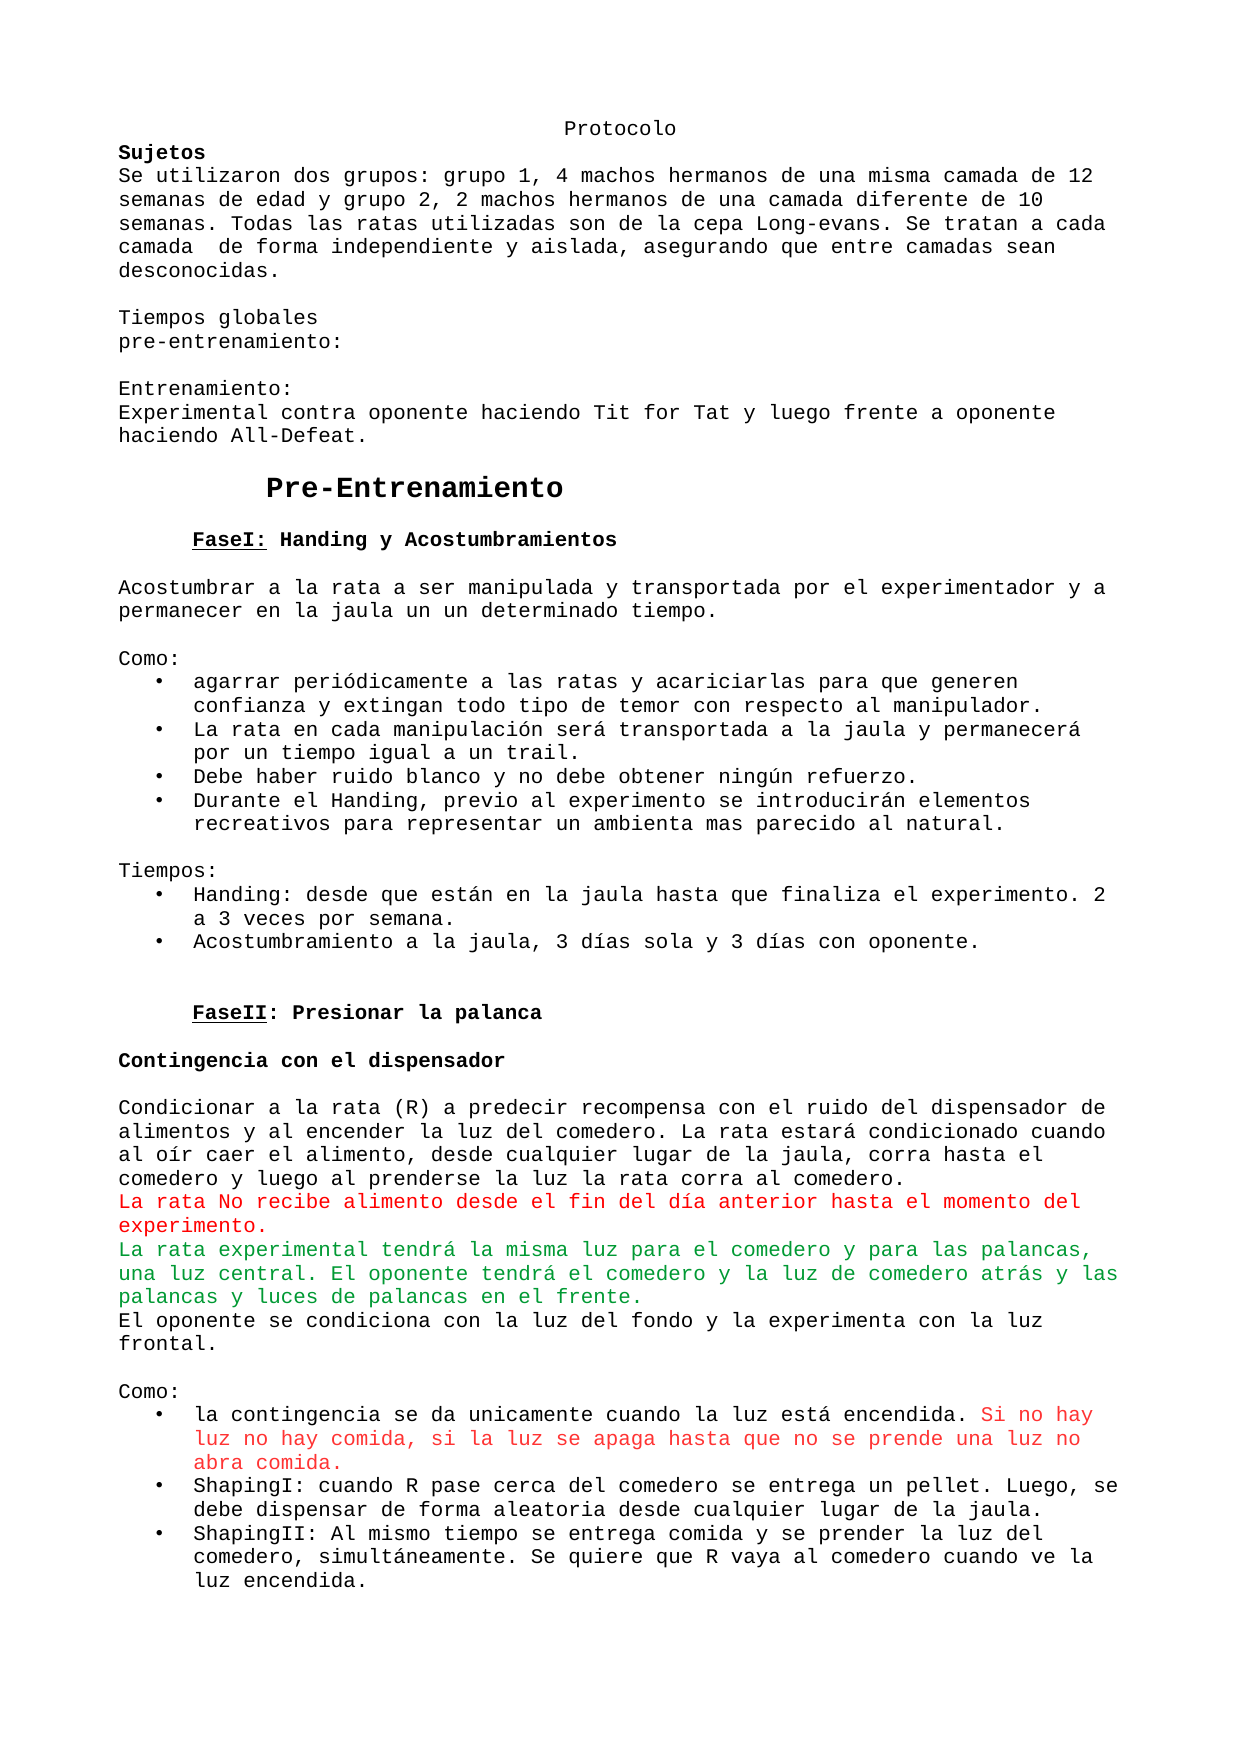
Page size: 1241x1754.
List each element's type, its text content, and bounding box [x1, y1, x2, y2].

text Pre-Entrenamiento [118, 473, 1122, 506]
text Como: [118, 1381, 1122, 1404]
text La rata experimental tendrá la misma luz para el comedero y para las palancas, una luz central. El oponente tendrá el comedero y la luz de comedero atrás y las palancas y luces de palancas en el frente. [118, 1239, 1122, 1310]
text Entrenamiento: [118, 378, 1122, 402]
text Condicionar a la rata (R) a predecir recompensa con el ruido del dispensador de alimentos y al encender la luz del comedero. La rata estará condicionado cuando al oír caer el alimento, desde cualquier lugar de la jaula, corra hasta el comedero y luego al prenderse la luz la rata corra al comedero. [118, 1097, 1122, 1192]
text FaseII: Presionar la palanca [118, 1002, 1122, 1026]
text Tiempos globales [118, 307, 1122, 331]
list Durante el Handing, previo al experimento se introducirán elementos recreativos para representar un ambienta mas parecido al natural. [156, 789, 1122, 837]
list Handing: desde que están en la jaula hasta que finaliza el experimento. 2 a 3 veces por semana. [156, 884, 1122, 931]
text Experimental contra oponente haciendo Tit for Tat y luego frente a oponente haciendo All-Defeat. [118, 402, 1122, 449]
list La rata en cada manipulación será transportada a la jaula y permanecerá por un tiempo igual a un trail. [156, 719, 1122, 766]
list Debe haber ruido blanco y no debe obtener ningún refuerzo. [156, 766, 1122, 789]
text El oponente se condiciona con la luz del fondo y la experimenta con la luz frontal. [118, 1310, 1122, 1357]
text Sujetos [118, 142, 1122, 165]
list ShapingII: Al mismo tiempo se entrega comida y se prender la luz del comedero, simultáneamente. Se quiere que R vaya al comedero cuando ve la luz encendida. [156, 1523, 1122, 1593]
text Contingencia con el dispensador [118, 1050, 1122, 1073]
list agarrar periódicamente a las ratas y acariciarlas para que generen confianza y extingan todo tipo de temor con respecto al manipulador. [156, 671, 1122, 719]
text Se utilizaron dos grupos: grupo 1, 4 machos hermanos de una misma camada de 12 semanas de edad y grupo 2, 2 machos hermanos de una camada diferente de 10 semanas. Todas las ratas utilizadas son de la cepa Long-evans. Se tratan a cada camada de forma independiente y aislada, asegurando que entre camadas sean desconocidas. [118, 165, 1122, 284]
list la contingencia se da unicamente cuando la luz está encendida. Si no hay luz no hay comida, si la luz se apaga hasta que no se prende una luz no abra comida. [156, 1404, 1122, 1475]
text FaseI: Handing y Acostumbramientos [118, 529, 1122, 553]
list Acostumbramiento a la jaula, 3 días sola y 3 días con oponente. [156, 931, 1122, 955]
text La rata No recibe alimento desde el fin del día anterior hasta el momento del experimento. [118, 1192, 1122, 1239]
list ShapingI: cuando R pase cerca del comedero se entrega un pellet. Luego, se debe dispensar de forma aleatoria desde cualquier lugar de la jaula. [156, 1475, 1122, 1523]
text Tiempos: [118, 861, 1122, 884]
text Protocolo [118, 118, 1122, 142]
text Como: [118, 648, 1122, 671]
text pre-entrenamiento: [118, 331, 1122, 354]
text Acostumbrar a la rata a ser manipulada y transportada por el experimentador y a permanecer en la jaula un un determinado tiempo. [118, 577, 1122, 624]
